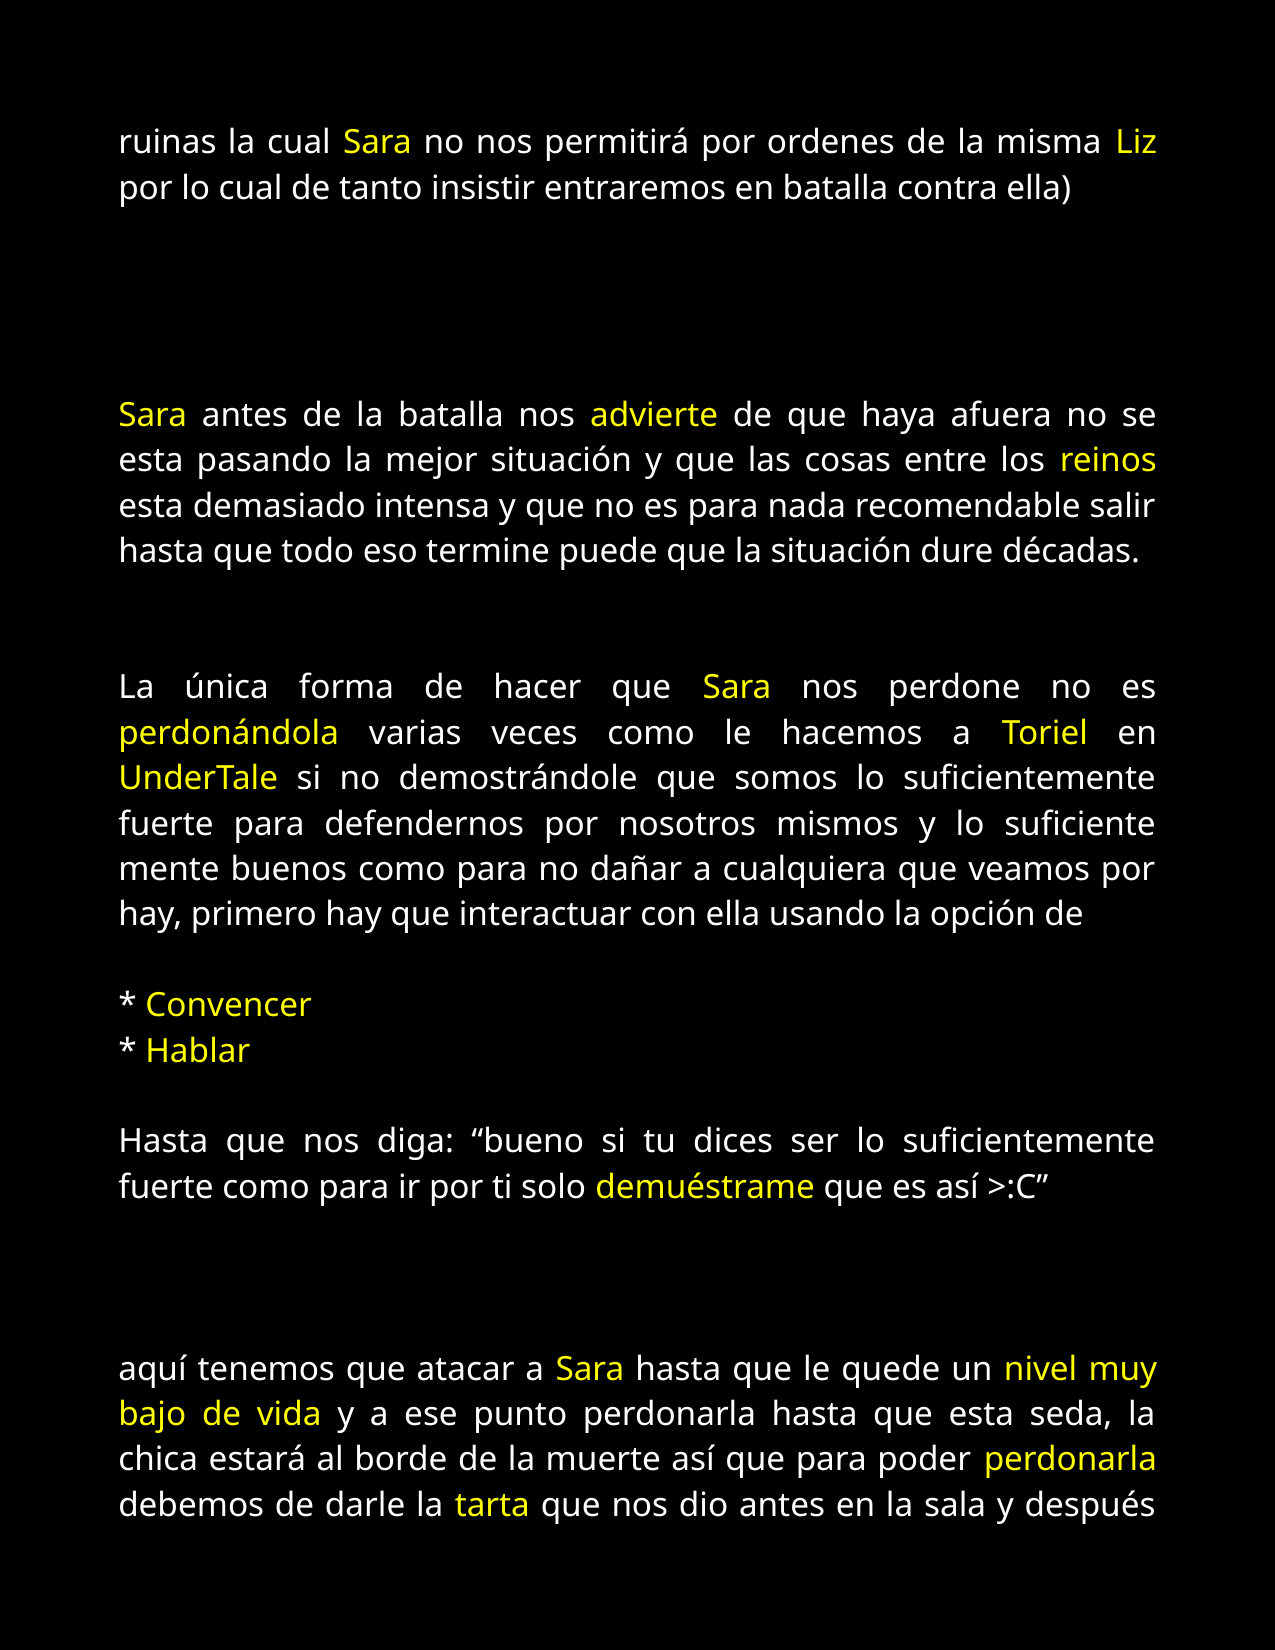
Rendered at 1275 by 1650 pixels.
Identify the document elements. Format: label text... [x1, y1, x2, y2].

text Hasta que nos diga: “bueno si tu dices ser lo suficientemente fuerte como para ir por ti solo demuéstrame que es así >:C” [118, 1117, 1157, 1208]
text * Hablar [118, 1026, 1157, 1072]
text La única forma de hacer que Sara nos perdone no es perdonándola varias veces como le hacemos a Toriel en UnderTale si no demostrándole que somos lo suficientemente fuerte para defendernos por nosotros mismos y lo suficiente mente buenos como para no dañar a cualquiera que veamos por hay, primero hay que interactuar con ella usando la opción de [118, 663, 1157, 936]
text Sara antes de la batalla nos advierte de que haya afuera no se esta pasando la mejor situación y que las cosas entre los reinos esta demasiado intensa y que no es para nada recomendable salir hasta que todo eso termine puede que la situación dure décadas. [118, 391, 1157, 572]
text * Convencer [118, 981, 1157, 1026]
text ruinas la cual Sara no nos permitirá por ordenes de la misma Liz por lo cual de tanto insistir entraremos en batalla contra ella) [118, 118, 1157, 209]
text aquí tenemos que atacar a Sara hasta que le quede un nivel muy bajo de vida y a ese punto perdonarla hasta que esta seda, la chica estará al borde de la muerte así que para poder perdonarla debemos de darle la tarta que nos dio antes en la sala y después [118, 1344, 1157, 1526]
